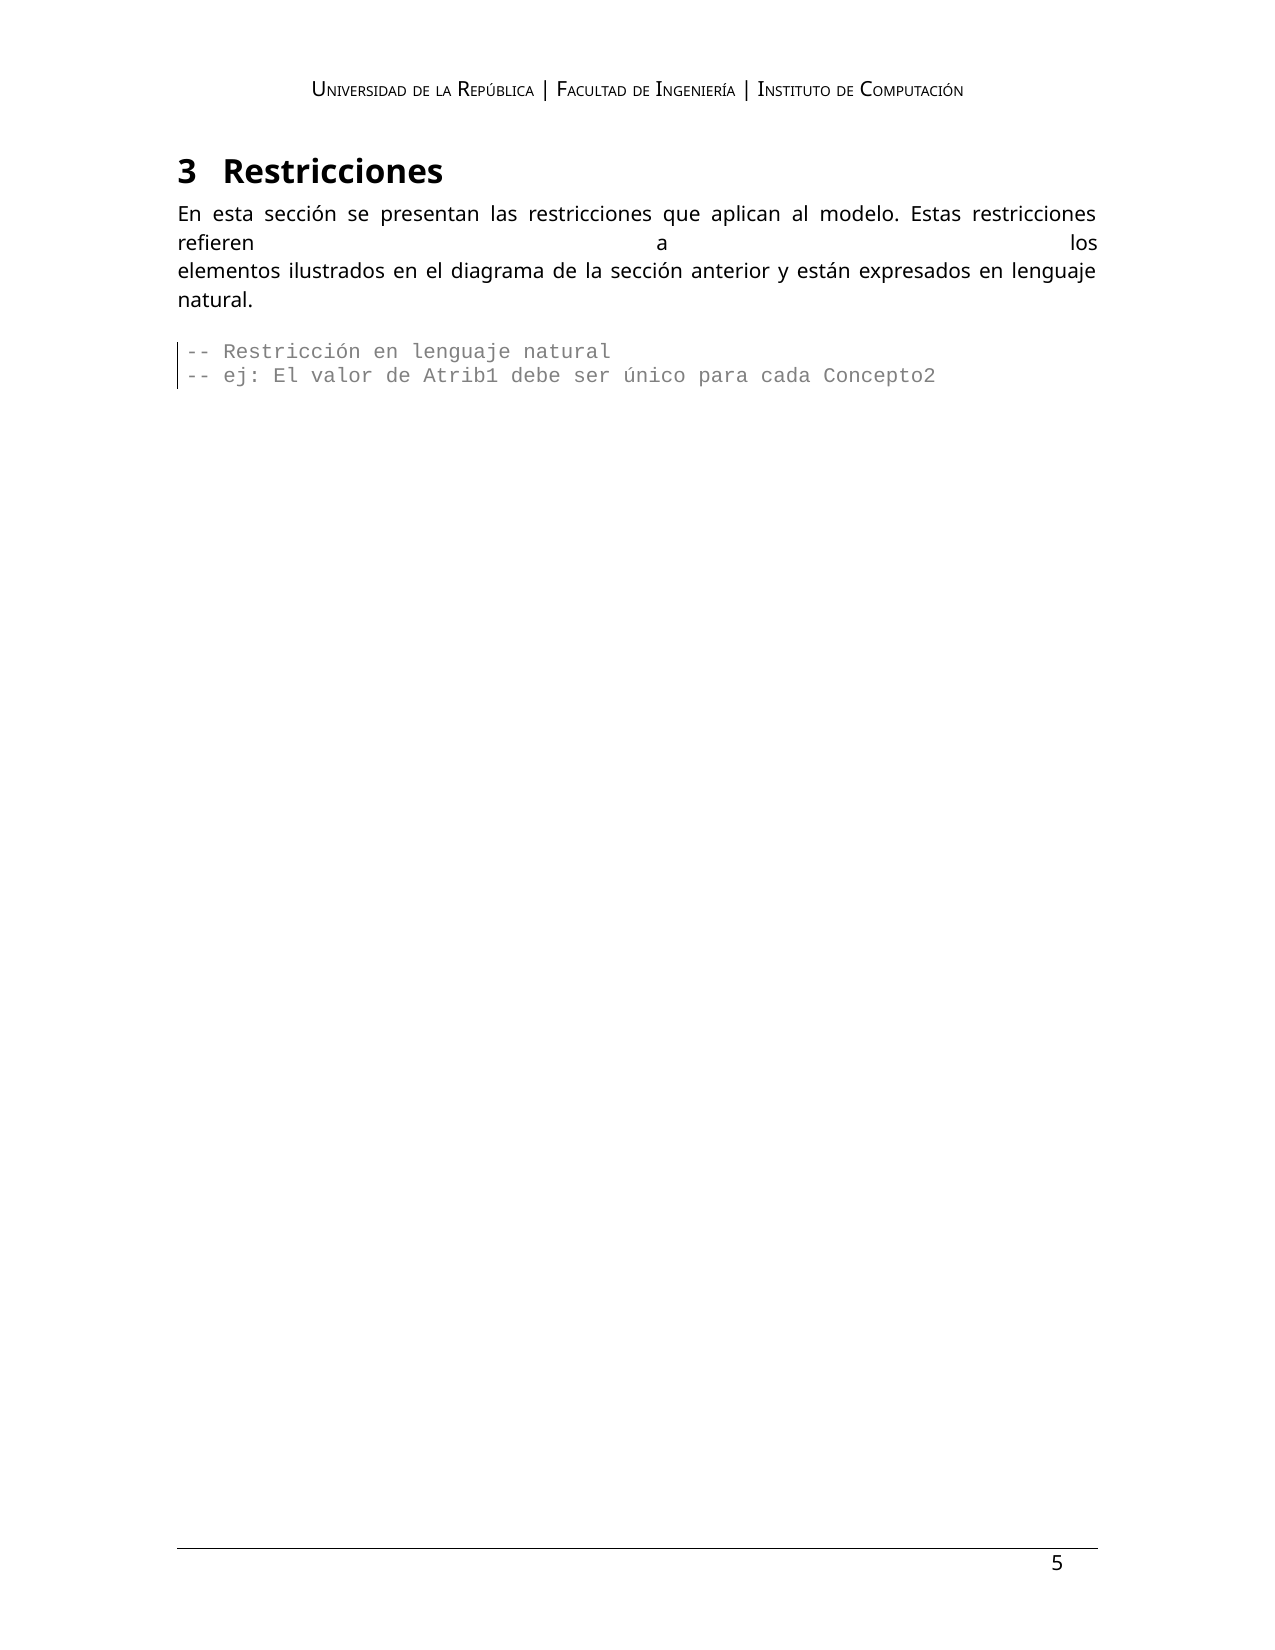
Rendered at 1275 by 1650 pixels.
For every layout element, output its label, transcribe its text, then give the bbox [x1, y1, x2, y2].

text -- Restricción en lenguaje natural [178, 342, 1098, 365]
text -- ej: El valor de Atrib1 debe ser único para cada Concepto2 [178, 365, 1098, 389]
subtitle Restricciones [177, 148, 1098, 193]
text En esta sección se presentan las restricciones que aplican al modelo. Estas restricciones refieren a los elementos ilustrados en el diagrama de la sección anterior y están expresados en lenguaje natural. [177, 199, 1098, 313]
